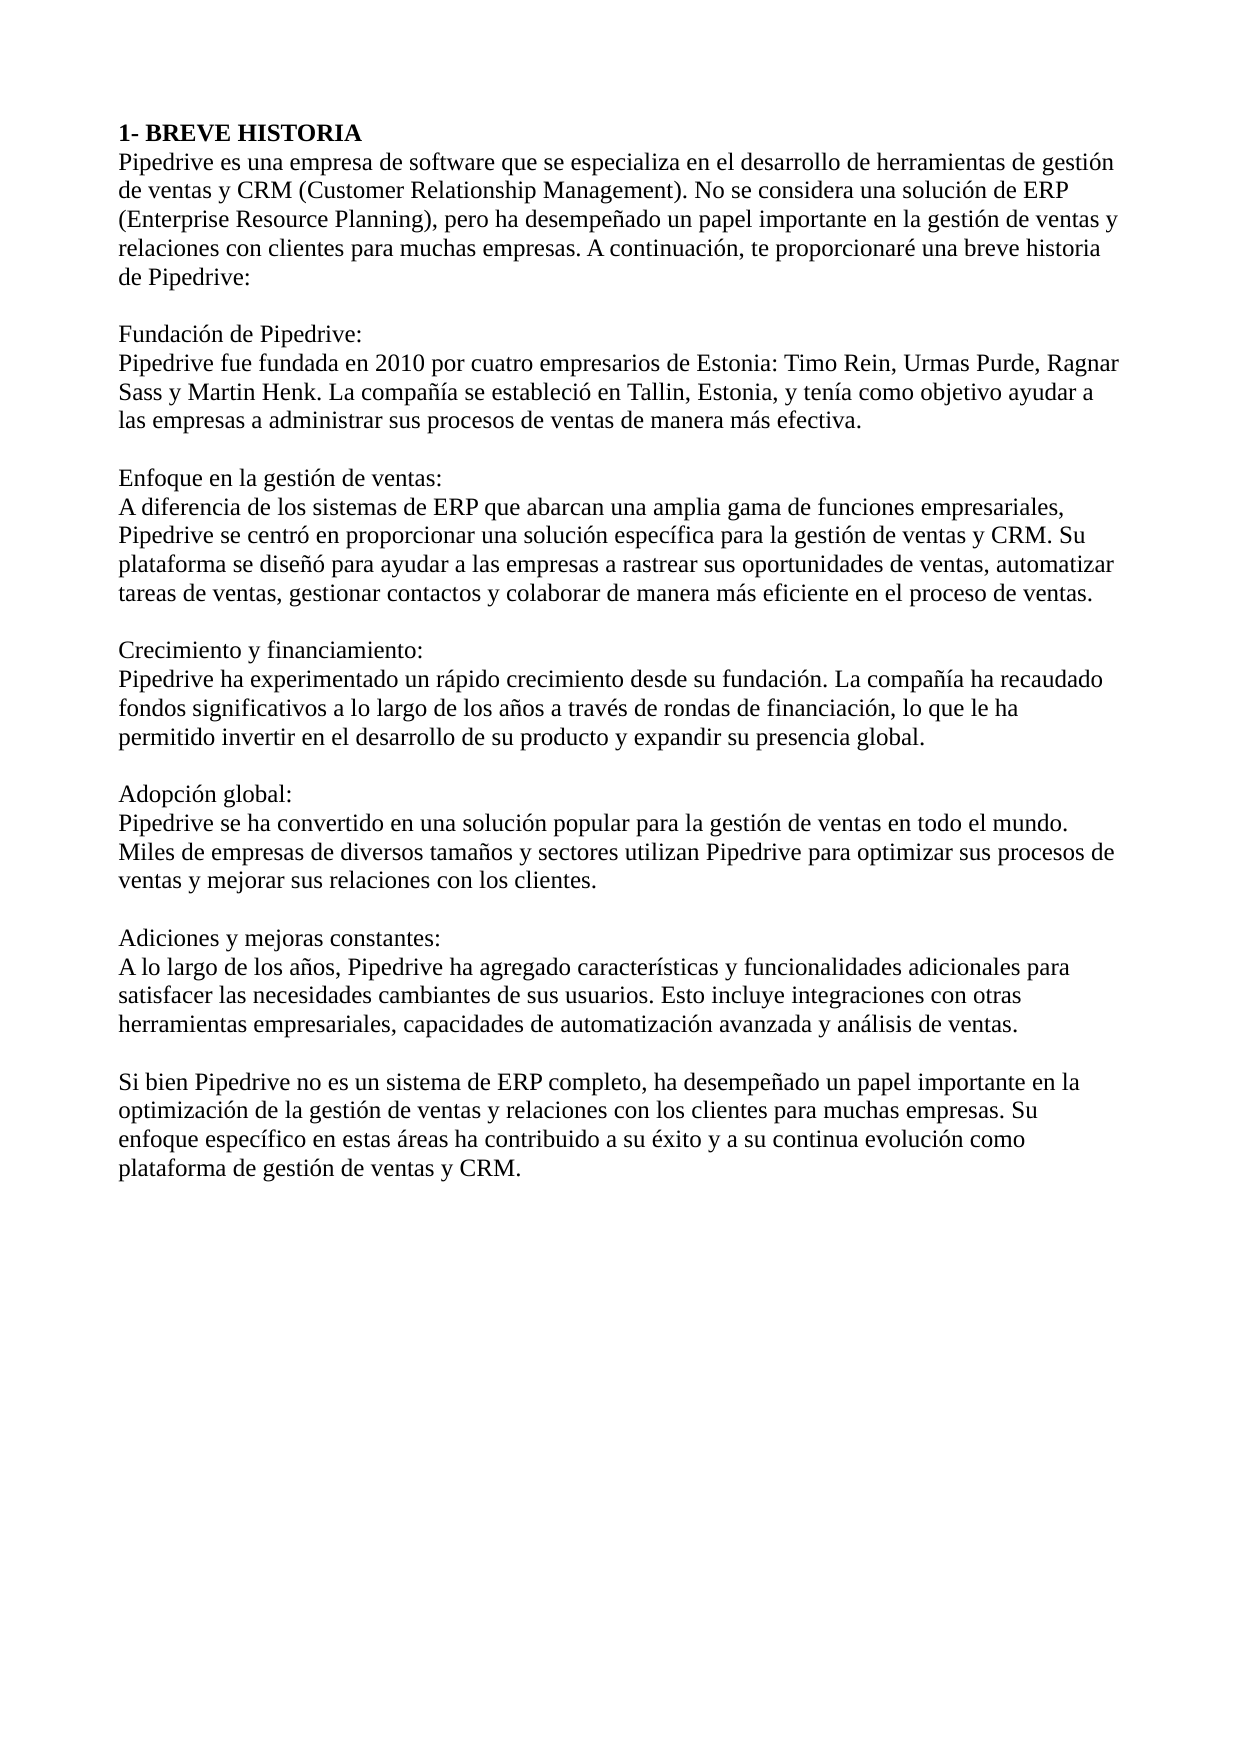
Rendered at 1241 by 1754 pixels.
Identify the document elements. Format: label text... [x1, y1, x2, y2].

text A diferencia de los sistemas de ERP que abarcan una amplia gama de funciones empresariales, Pipedrive se centró en proporcionar una solución específica para la gestión de ventas y CRM. Su plataforma se diseñó para ayudar a las empresas a rastrear sus oportunidades de ventas, automatizar tareas de ventas, gestionar contactos y colaborar de manera más eficiente en el proceso de ventas. [118, 492, 1122, 607]
text Pipedrive se ha convertido en una solución popular para la gestión de ventas en todo el mundo. Miles de empresas de diversos tamaños y sectores utilizan Pipedrive para optimizar sus procesos de ventas y mejorar sus relaciones con los clientes. [118, 808, 1122, 894]
text Enfoque en la gestión de ventas: [118, 463, 1122, 492]
text Pipedrive ha experimentado un rápido crecimiento desde su fundación. La compañía ha recaudado fondos significativos a lo largo de los años a través de rondas de financiación, lo que le ha permitido invertir en el desarrollo de su producto y expandir su presencia global. [118, 664, 1122, 751]
text Si bien Pipedrive no es un sistema de ERP completo, ha desempeñado un papel importante en la optimización de la gestión de ventas y relaciones con los clientes para muchas empresas. Su enfoque específico en estas áreas ha contribuido a su éxito y a su continua evolución como plataforma de gestión de ventas y CRM. [118, 1067, 1122, 1182]
text Adopción global: [118, 779, 1122, 808]
text Pipedrive fue fundada en 2010 por cuatro empresarios de Estonia: Timo Rein, Urmas Purde, Ragnar Sass y Martin Henk. La compañía se estableció en Tallin, Estonia, y tenía como objetivo ayudar a las empresas a administrar sus procesos de ventas de manera más efectiva. [118, 348, 1122, 434]
text 1- BREVE HISTORIA [118, 118, 1122, 147]
text Fundación de Pipedrive: [118, 319, 1122, 348]
text Adiciones y mejoras constantes: [118, 923, 1122, 952]
text A lo largo de los años, Pipedrive ha agregado características y funcionalidades adicionales para satisfacer las necesidades cambiantes de sus usuarios. Esto incluye integraciones con otras herramientas empresariales, capacidades de automatización avanzada y análisis de ventas. [118, 952, 1122, 1038]
text Pipedrive es una empresa de software que se especializa en el desarrollo de herramientas de gestión de ventas y CRM (Customer Relationship Management). No se considera una solución de ERP (Enterprise Resource Planning), pero ha desempeñado un papel importante en la gestión de ventas y relaciones con clientes para muchas empresas. A continuación, te proporcionaré una breve historia de Pipedrive: [118, 147, 1122, 291]
text Crecimiento y financiamiento: [118, 636, 1122, 664]
